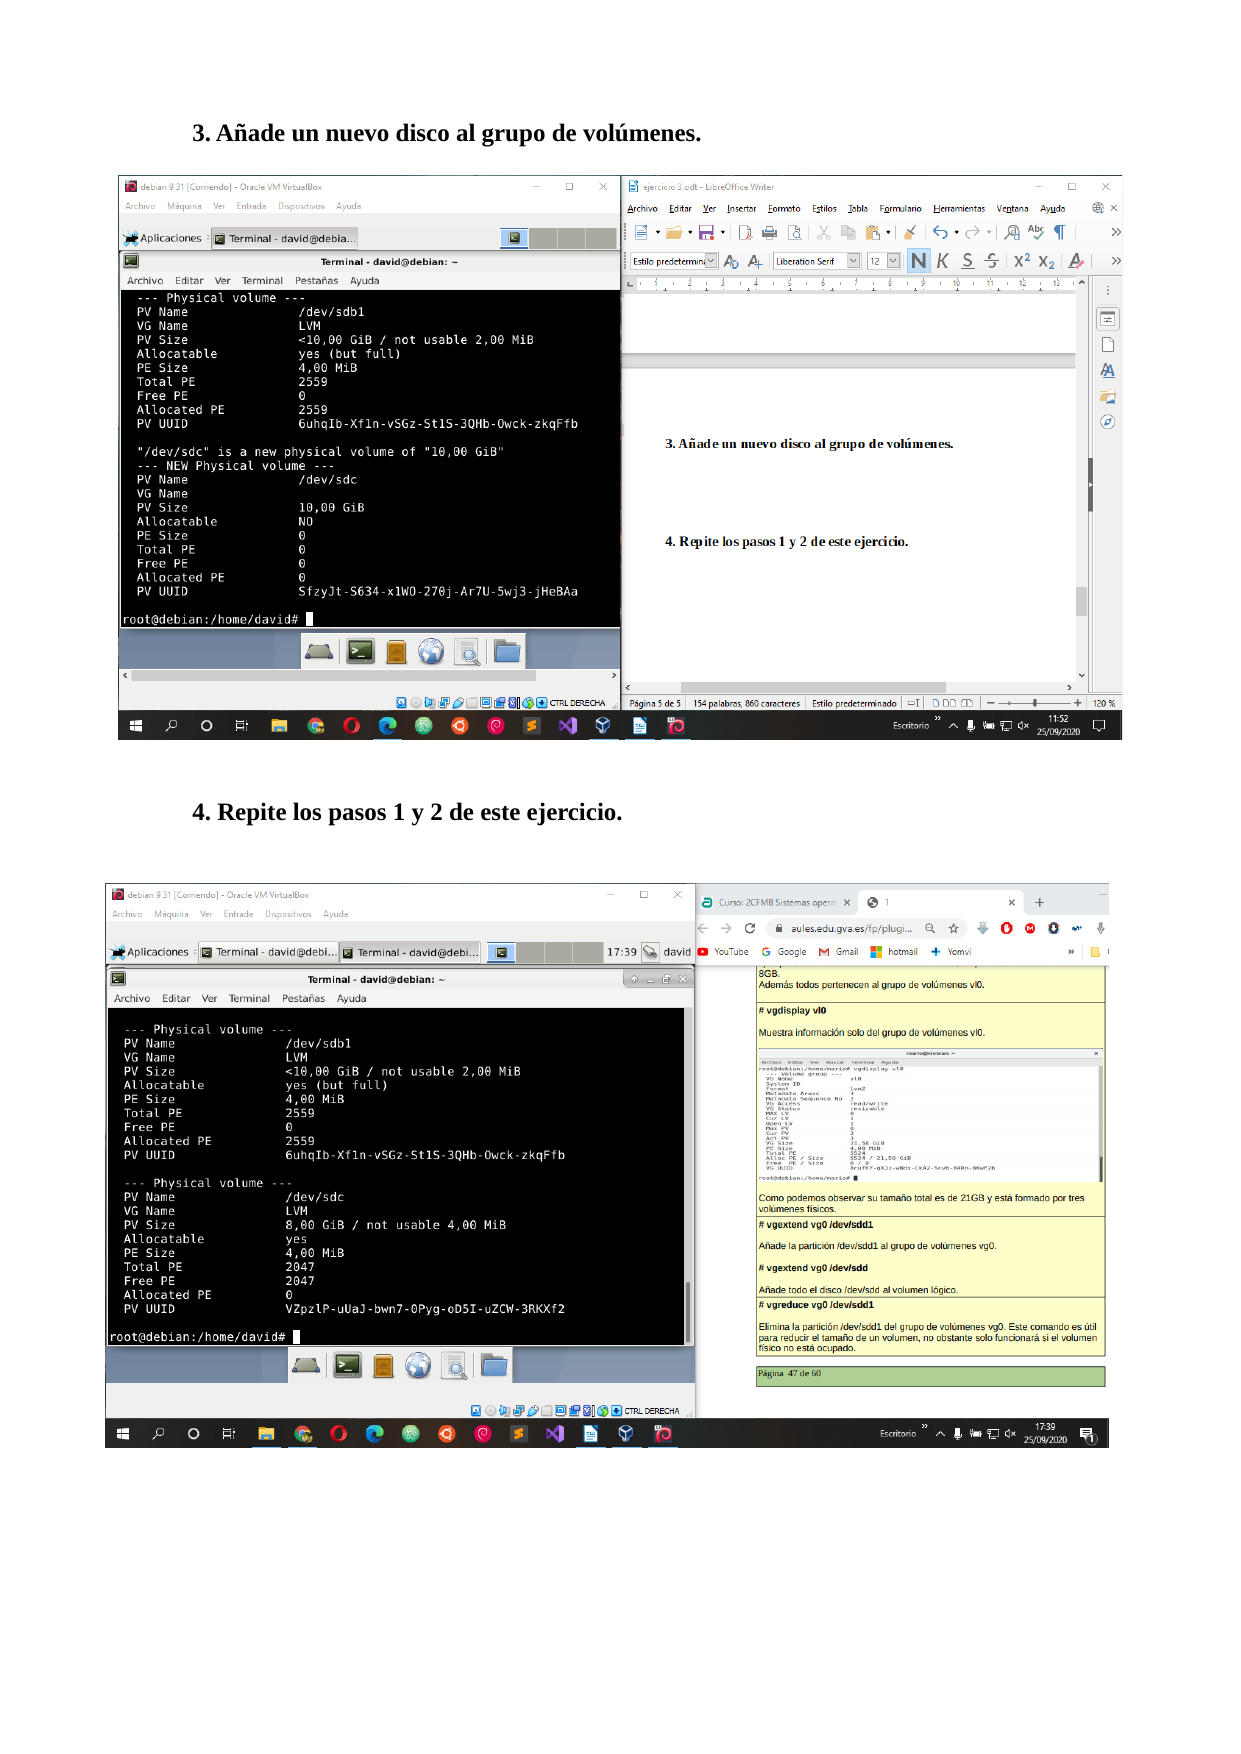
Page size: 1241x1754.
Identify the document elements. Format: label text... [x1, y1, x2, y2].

text 3. Añade un nuevo disco al grupo de volúmenes. [118, 118, 1122, 147]
text 4. Repite los pasos 1 y 2 de este ejercicio. [118, 797, 1122, 826]
picture [118, 175, 1123, 740]
picture [105, 883, 1109, 1448]
